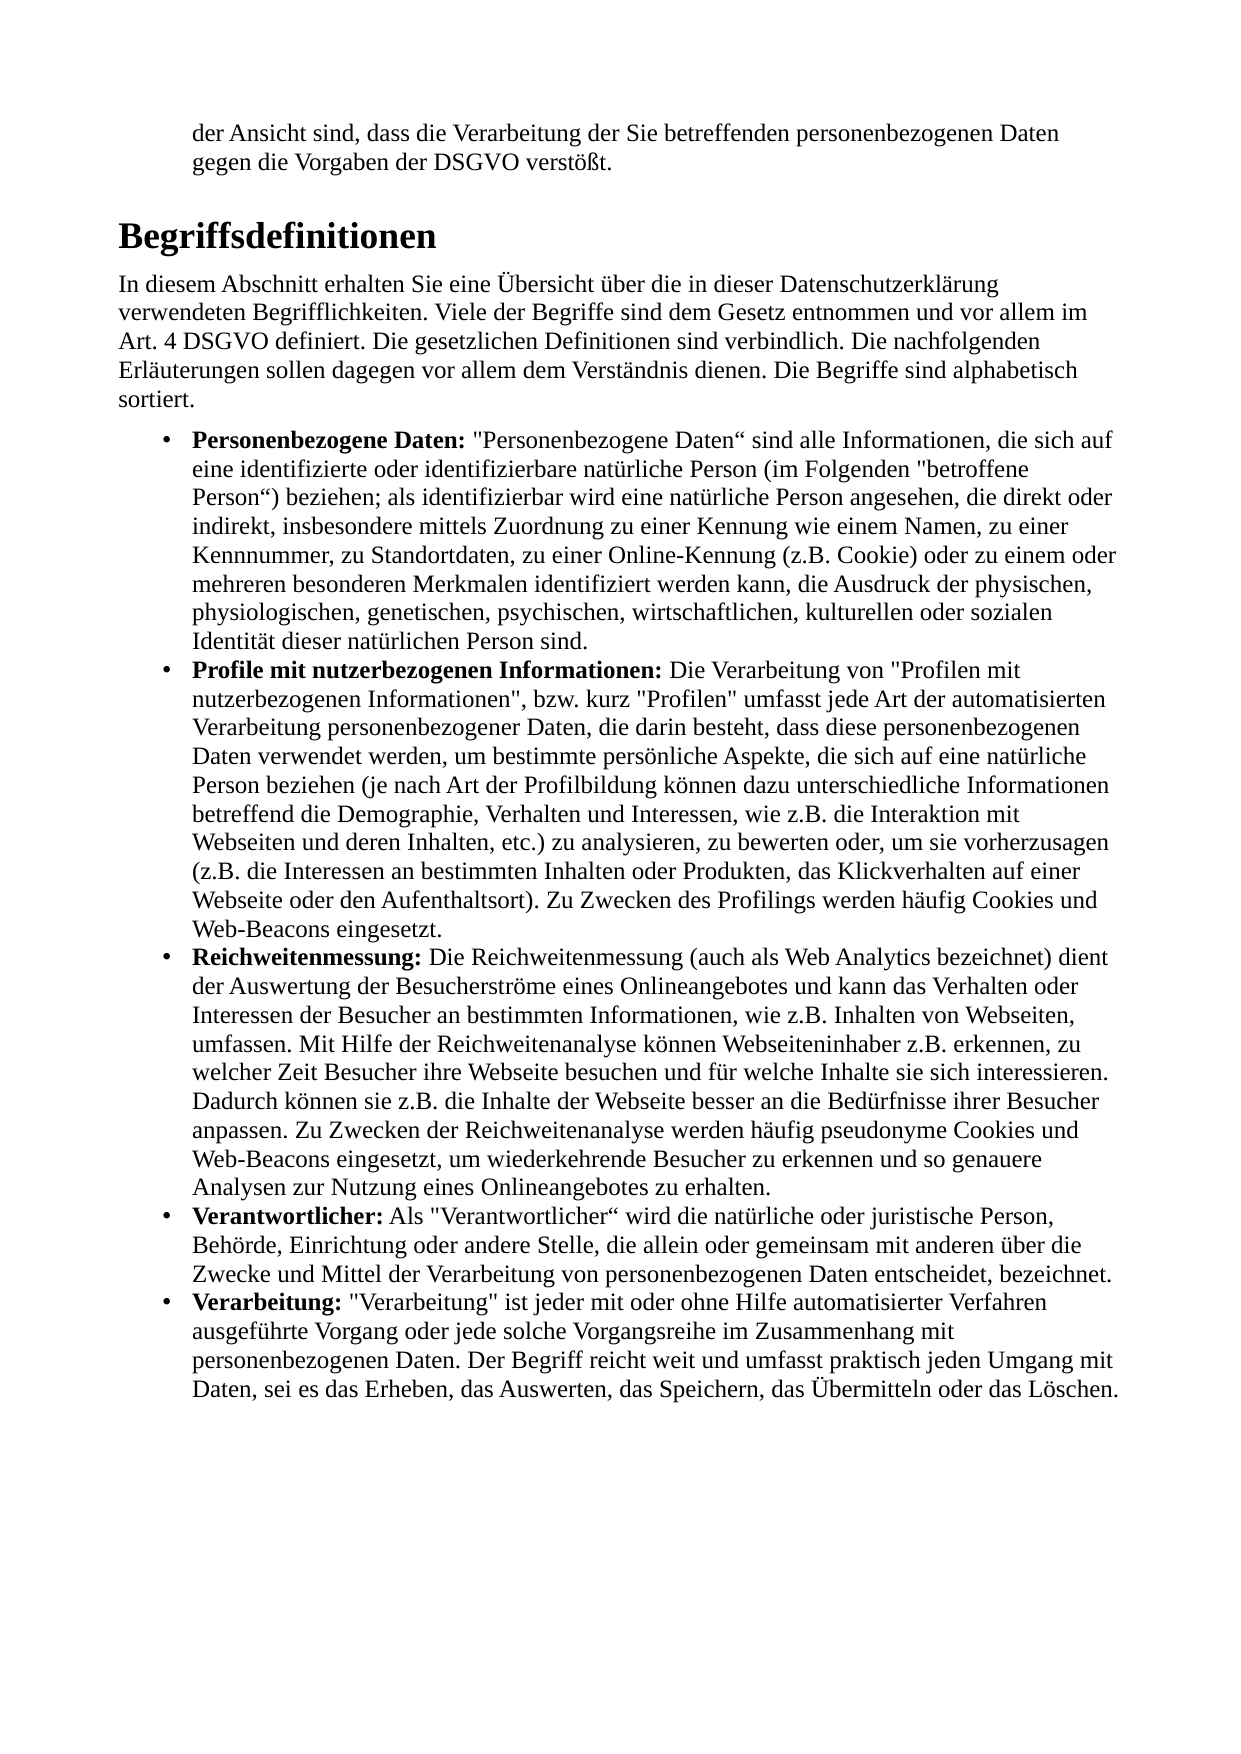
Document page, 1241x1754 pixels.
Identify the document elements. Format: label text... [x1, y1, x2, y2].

list Verantwortlicher: Als "Verantwortlicher“ wird die natürliche oder juristische Person, Behörde, Einrichtung oder andere Stelle, die allein oder gemeinsam mit anderen über die Zwecke und Mittel der Verarbeitung von personenbezogenen Daten entscheidet, bezeichnet. [162, 1201, 1122, 1287]
list Profile mit nutzerbezogenen Informationen: Die Verarbeitung von "Profilen mit nutzerbezogenen Informationen", bzw. kurz "Profilen" umfasst jede Art der automatisierten Verarbeitung personenbezogener Daten, die darin besteht, dass diese personenbezogenen Daten verwendet werden, um bestimmte persönliche Aspekte, die sich auf eine natürliche Person beziehen (je nach Art der Profilbildung können dazu unterschiedliche Informationen betreffend die Demographie, Verhalten und Interessen, wie z.B. die Interaktion mit Webseiten und deren Inhalten, etc.) zu analysieren, zu bewerten oder, um sie vorherzusagen (z.B. die Interessen an bestimmten Inhalten oder Produkten, das Klickverhalten auf einer Webseite oder den Aufenthaltsort). Zu Zwecken des Profilings werden häufig Cookies und Web-Beacons eingesetzt. [162, 655, 1122, 942]
list der Ansicht sind, dass die Verarbeitung der Sie betreffenden personenbezogenen Daten gegen die Vorgaben der DSGVO verstößt. [162, 118, 1122, 176]
list Reichweitenmessung: Die Reichweitenmessung (auch als Web Analytics bezeichnet) dient der Auswertung der Besucherströme eines Onlineangebotes und kann das Verhalten oder Interessen der Besucher an bestimmten Informationen, wie z.B. Inhalten von Webseiten, umfassen. Mit Hilfe der Reichweitenanalyse können Webseiteninhaber z.B. erkennen, zu welcher Zeit Besucher ihre Webseite besuchen und für welche Inhalte sie sich interessieren. Dadurch können sie z.B. die Inhalte der Webseite besser an die Bedürfnisse ihrer Besucher anpassen. Zu Zwecken der Reichweitenanalyse werden häufig pseudonyme Cookies und Web-Beacons eingesetzt, um wiederkehrende Besucher zu erkennen und so genauere Analysen zur Nutzung eines Onlineangebotes zu erhalten. [162, 942, 1122, 1201]
text In diesem Abschnitt erhalten Sie eine Übersicht über die in dieser Datenschutzerklärung verwendeten Begrifflichkeiten. Viele der Begriffe sind dem Gesetz entnommen und vor allem im Art. 4 DSGVO definiert. Die gesetzlichen Definitionen sind verbindlich. Die nachfolgenden Erläuterungen sollen dagegen vor allem dem Verständnis dienen. Die Begriffe sind alphabetisch sortiert. [118, 269, 1122, 412]
list Personenbezogene Daten: "Personenbezogene Daten“ sind alle Informationen, die sich auf eine identifizierte oder identifizierbare natürliche Person (im Folgenden "betroffene Person“) beziehen; als identifizierbar wird eine natürliche Person angesehen, die direkt oder indirekt, insbesondere mittels Zuordnung zu einer Kennung wie einem Namen, zu einer Kennnummer, zu Standortdaten, zu einer Online-Kennung (z.B. Cookie) oder zu einem oder mehreren besonderen Merkmalen identifiziert werden kann, die Ausdruck der physischen, physiologischen, genetischen, psychischen, wirtschaftlichen, kulturellen oder sozialen Identität dieser natürlichen Person sind. [162, 425, 1122, 655]
subtitle Begriffsdefinitionen [118, 213, 1122, 256]
list Verarbeitung: "Verarbeitung" ist jeder mit oder ohne Hilfe automatisierter Verfahren ausgeführte Vorgang oder jede solche Vorgangsreihe im Zusammenhang mit personenbezogenen Daten. Der Begriff reicht weit und umfasst praktisch jeden Umgang mit Daten, sei es das Erheben, das Auswerten, das Speichern, das Übermitteln oder das Löschen. [162, 1287, 1122, 1402]
